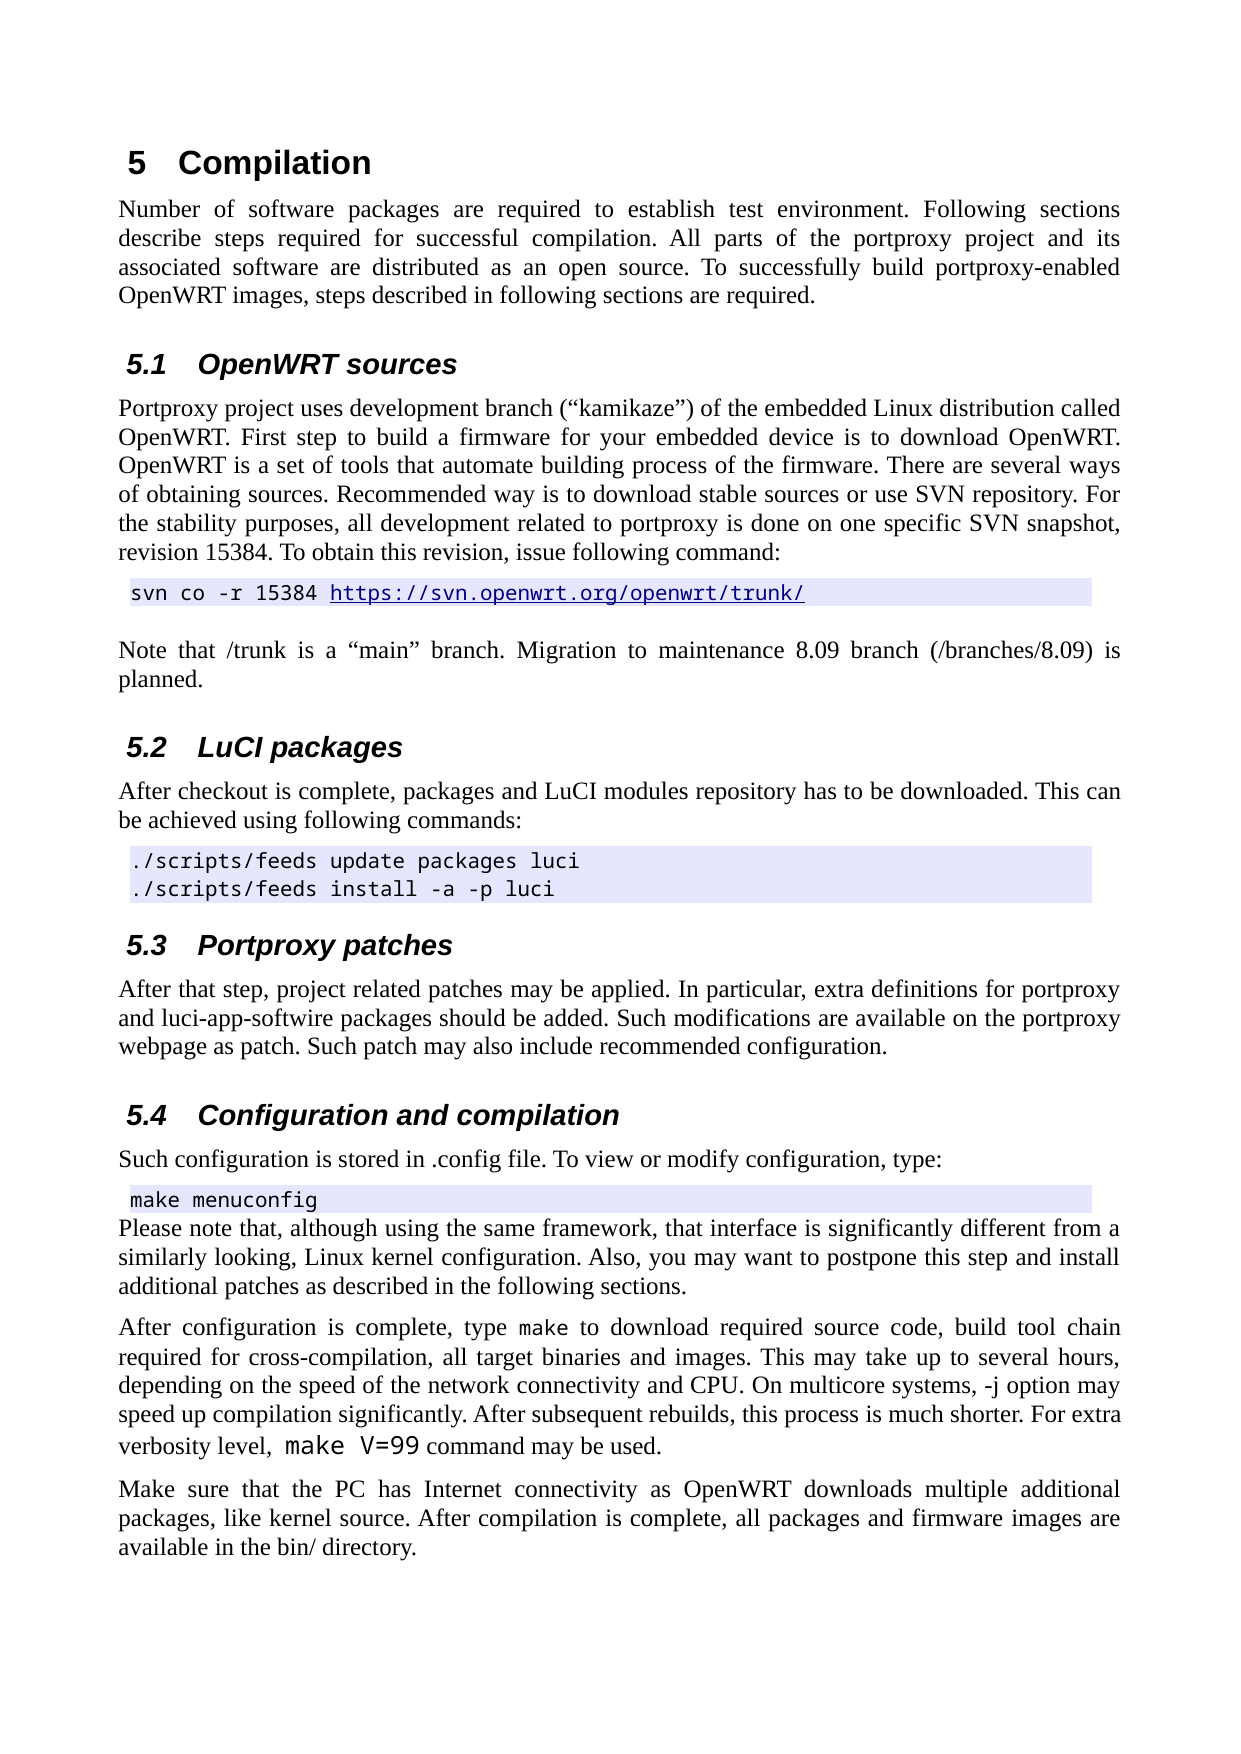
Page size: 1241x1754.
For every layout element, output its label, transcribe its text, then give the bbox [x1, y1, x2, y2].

text ./scripts/feeds install -a -p luci [130, 874, 1092, 903]
text Number of software packages are required to establish test environment. Following sections describe steps required for successful compilation. All parts of the portproxy project and its associated software are distributed as an open source. To successfully build portproxy-enabled OpenWRT images, steps described in following sections are required. [118, 194, 1122, 309]
text Please note that, although using the same framework, that interface is significantly different from a similarly looking, Linux kernel configuration. Also, you may want to postpone this step and install additional patches as described in the following sections. [118, 1213, 1122, 1300]
text make menuconfig [130, 1185, 1092, 1213]
text Portproxy project uses development branch (“kamikaze”) of the embedded Linux distribution called OpenWRT. First step to build a firmware for your embedded device is to download OpenWRT. OpenWRT is a set of tools that automate building process of the firmware. There are several ways of obtaining sources. Recommended way is to download stable sources or use SVN repository. For the stability purposes, all development related to portproxy is done on one specific SVN snapshot, revision 15384. To obtain this revision, issue following command: [118, 393, 1122, 565]
subtitle LuCI packages [118, 730, 1122, 763]
subtitle OpenWRT sources [118, 347, 1122, 380]
text ./scripts/feeds update packages luci [130, 846, 1092, 874]
text After that step, project related patches may be applied. In particular, extra definitions for portproxy and luci-app-softwire packages should be added. Such modifications are available on the portproxy webpage as patch. Such patch may also include recommended configuration. [118, 974, 1122, 1060]
text After configuration is complete, type make to download required source code, build tool chain required for cross-compilation, all target binaries and images. This may take up to several hours, depending on the speed of the network connectivity and CPU. On multicore systems, -j option may speed up compilation significantly. After subsequent rebuilds, this process is much shorter. For extra verbosity level, make V=99 command may be used. [118, 1312, 1122, 1462]
text After checkout is complete, packages and LuCI modules repository has to be downloaded. This can be achieved using following commands: [118, 776, 1122, 833]
text Note that /trunk is a “main” branch. Migration to maintenance 8.09 branch (/branches/8.09) is planned. [118, 606, 1122, 692]
text Make sure that the PC has Internet connectivity as OpenWRT downloads multiple additional packages, like kernel source. After compilation is complete, all packages and firmware images are available in the bin/ directory. [118, 1474, 1122, 1561]
subtitle Portproxy patches [118, 928, 1122, 961]
text Such configuration is stored in .config file. To view or modify configuration, type: [118, 1144, 1122, 1172]
subtitle Configuration and compilation [118, 1098, 1122, 1131]
text svn co -r 15384 https://svn.openwrt.org/openwrt/trunk/ [130, 578, 1092, 606]
subtitle Compilation [118, 143, 1122, 182]
